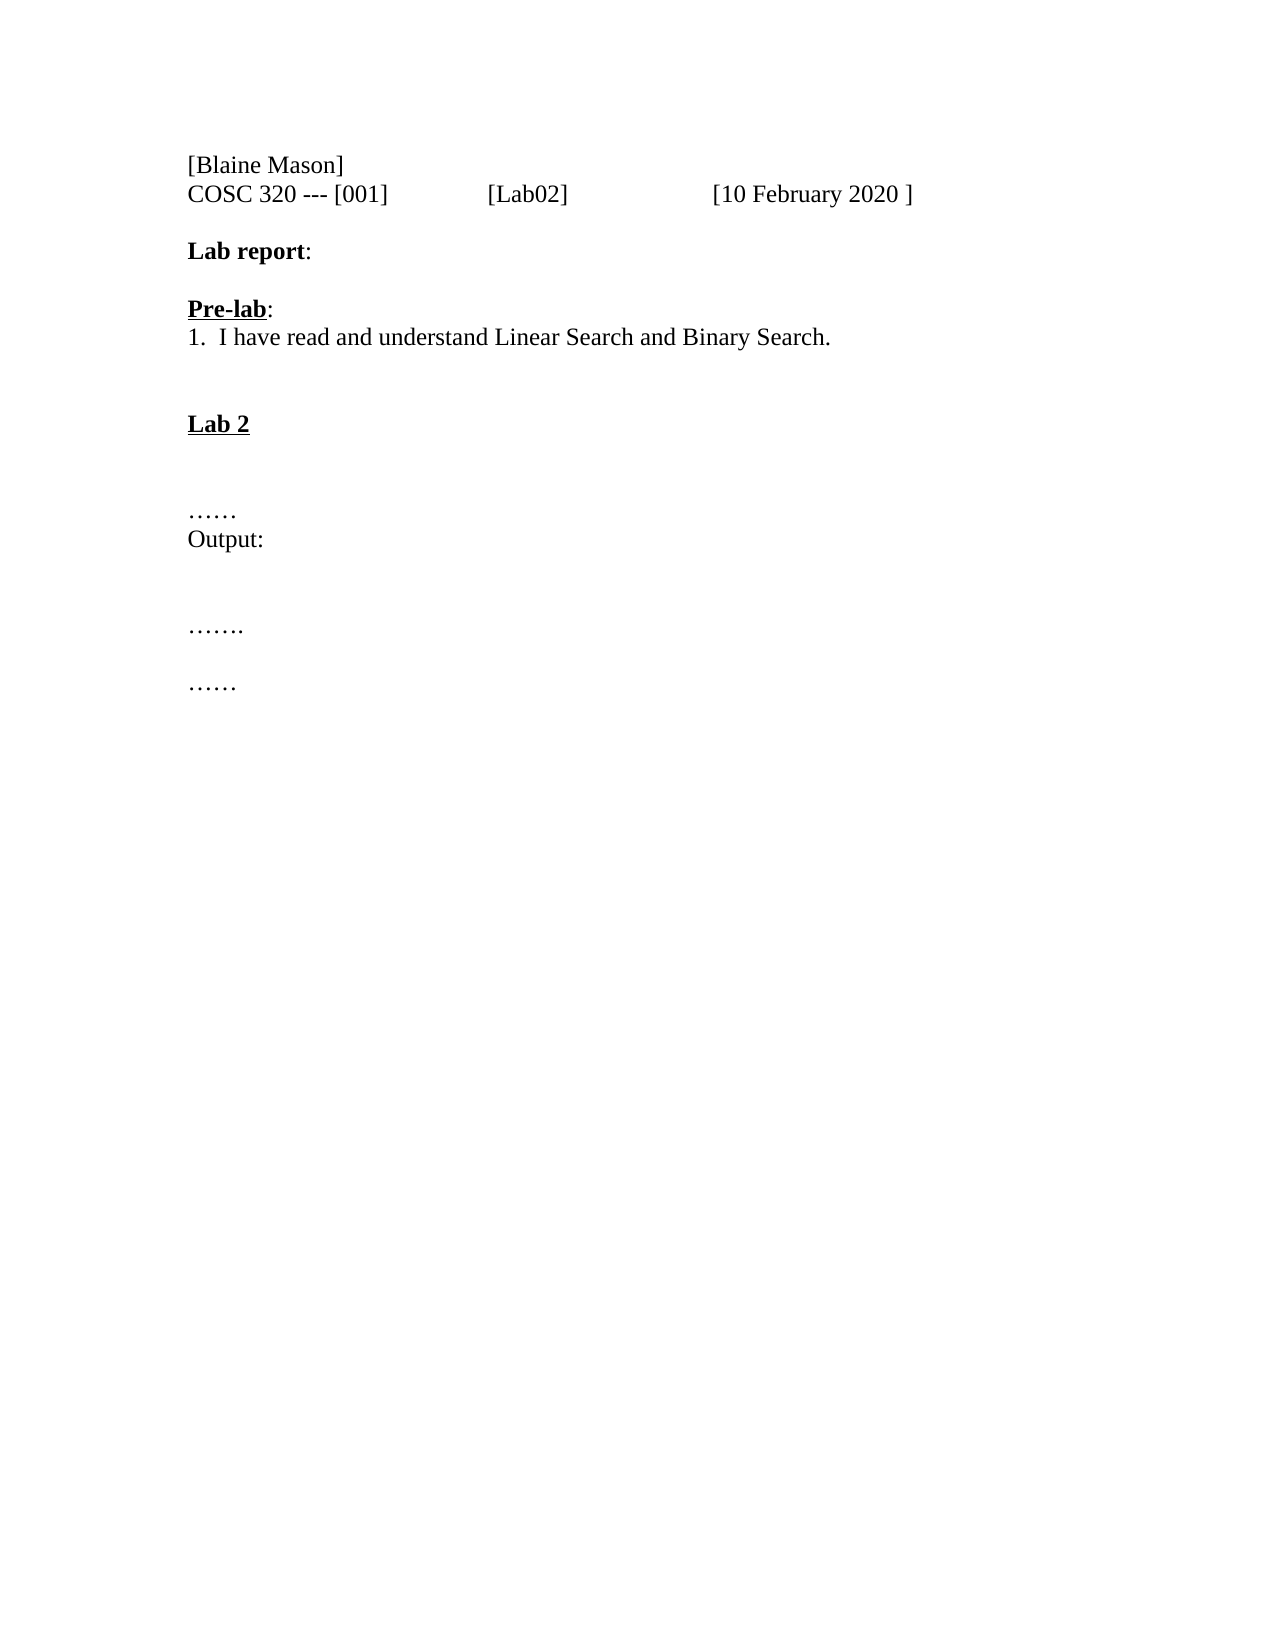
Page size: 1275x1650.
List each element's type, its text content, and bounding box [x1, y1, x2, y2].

text ……. [187, 610, 1087, 639]
text [Blaine Mason] [187, 150, 1087, 179]
text Lab report: [187, 236, 1087, 265]
text Lab 2 [187, 409, 1087, 437]
text …… [187, 495, 1087, 524]
text Output: [187, 524, 1087, 552]
text COSC 320 --- [001] [Lab02] [10 February 2020 ] [187, 179, 1087, 207]
text 1. I have read and understand Linear Search and Binary Search. [187, 322, 1087, 351]
text Pre-lab: [187, 294, 1087, 322]
text …… [187, 667, 1087, 696]
